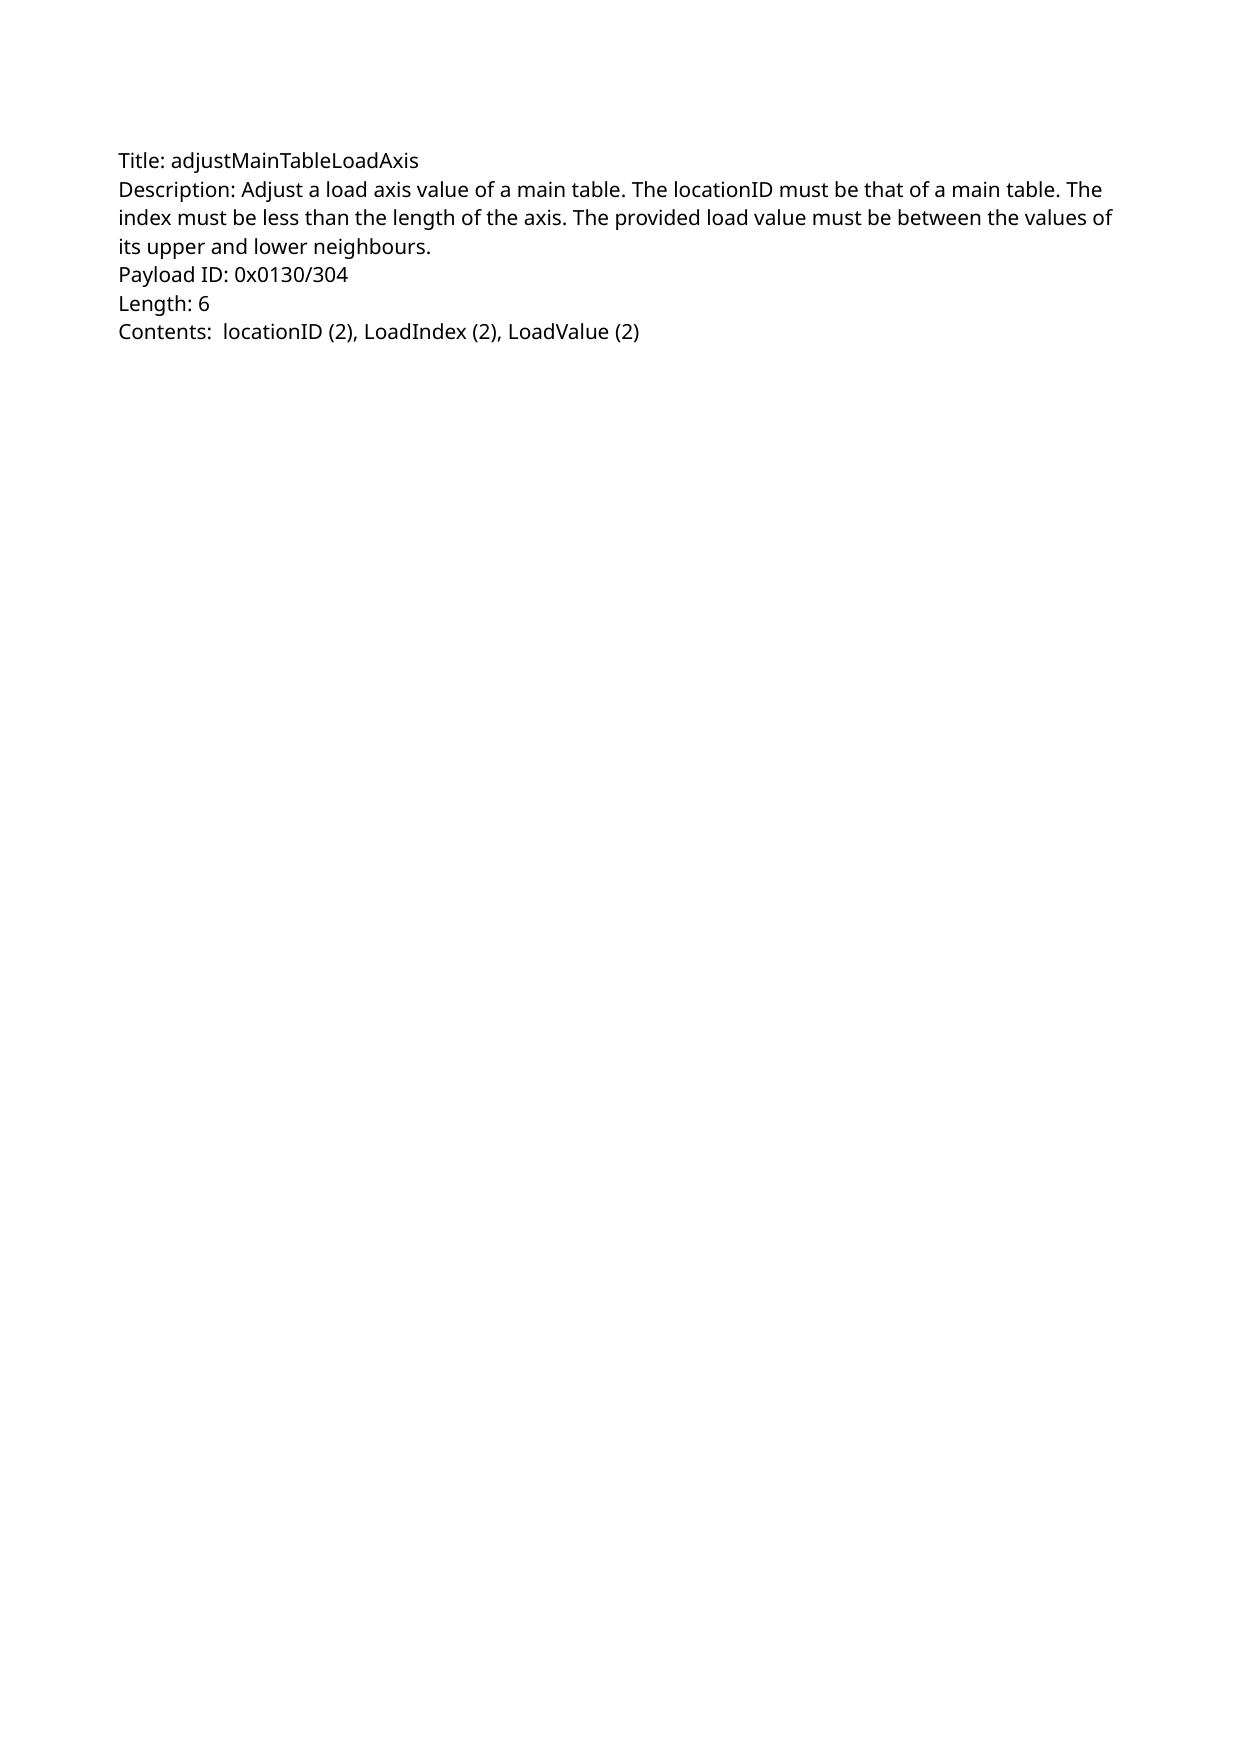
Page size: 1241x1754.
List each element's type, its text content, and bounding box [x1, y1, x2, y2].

text Length: 6 [118, 289, 1122, 317]
text Title: adjustMainTableLoadAxis [118, 147, 1122, 175]
text Payload ID: 0x0130/304 [118, 260, 1122, 289]
text Description: Adjust a load axis value of a main table. The locationID must be that of a main table. The index must be less than the length of the axis. The provided load value must be between the values of its upper and lower neighbours. [118, 175, 1122, 260]
text Contents: locationID (2), LoadIndex (2), LoadValue (2) [118, 317, 1122, 346]
